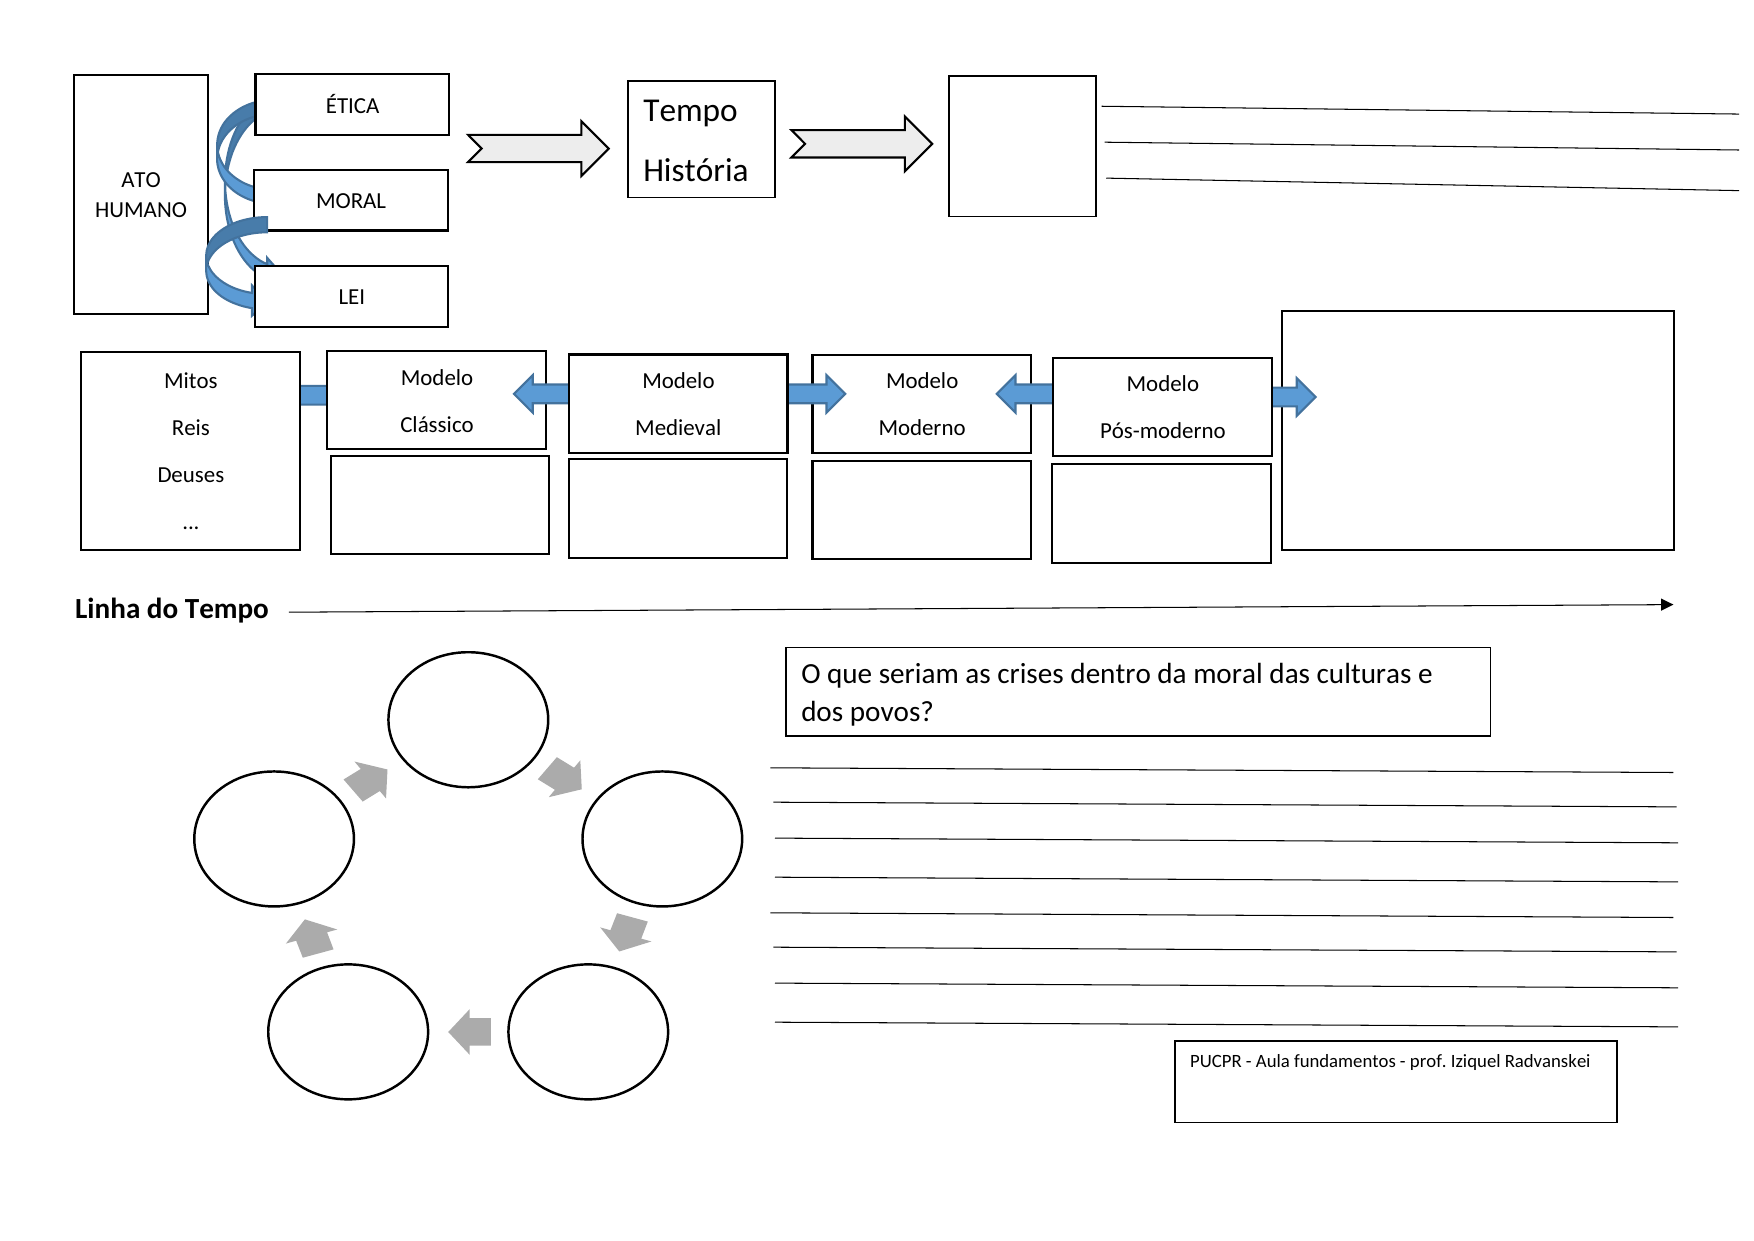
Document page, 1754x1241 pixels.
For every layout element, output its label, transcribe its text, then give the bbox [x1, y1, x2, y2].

text Medieval [584, 413, 773, 441]
text ATO HUMANO [88, 165, 193, 224]
text LEI [270, 282, 433, 310]
text MORAL [269, 186, 433, 214]
text Reis [96, 413, 285, 441]
text Deuses [96, 460, 285, 488]
text Modelo [827, 366, 1016, 394]
text O que seriam as crises dentro da moral das culturas e dos povos? [801, 655, 1476, 729]
text Tempo [643, 89, 760, 129]
text Clássico [342, 410, 531, 438]
text Moderno [827, 413, 1016, 441]
text ... [96, 507, 285, 535]
text Modelo [1068, 369, 1257, 397]
text Pós-moderno [1068, 416, 1257, 444]
text ÉTICA [271, 91, 434, 119]
text Linha do Tempo [75, 591, 1679, 626]
text Modelo [342, 363, 531, 391]
text Mitos [96, 367, 285, 394]
text Modelo [584, 366, 773, 394]
text História [643, 149, 760, 190]
text PUCPR - Aula fundamentos - prof. Iziquel Radvanskei [1190, 1049, 1602, 1072]
